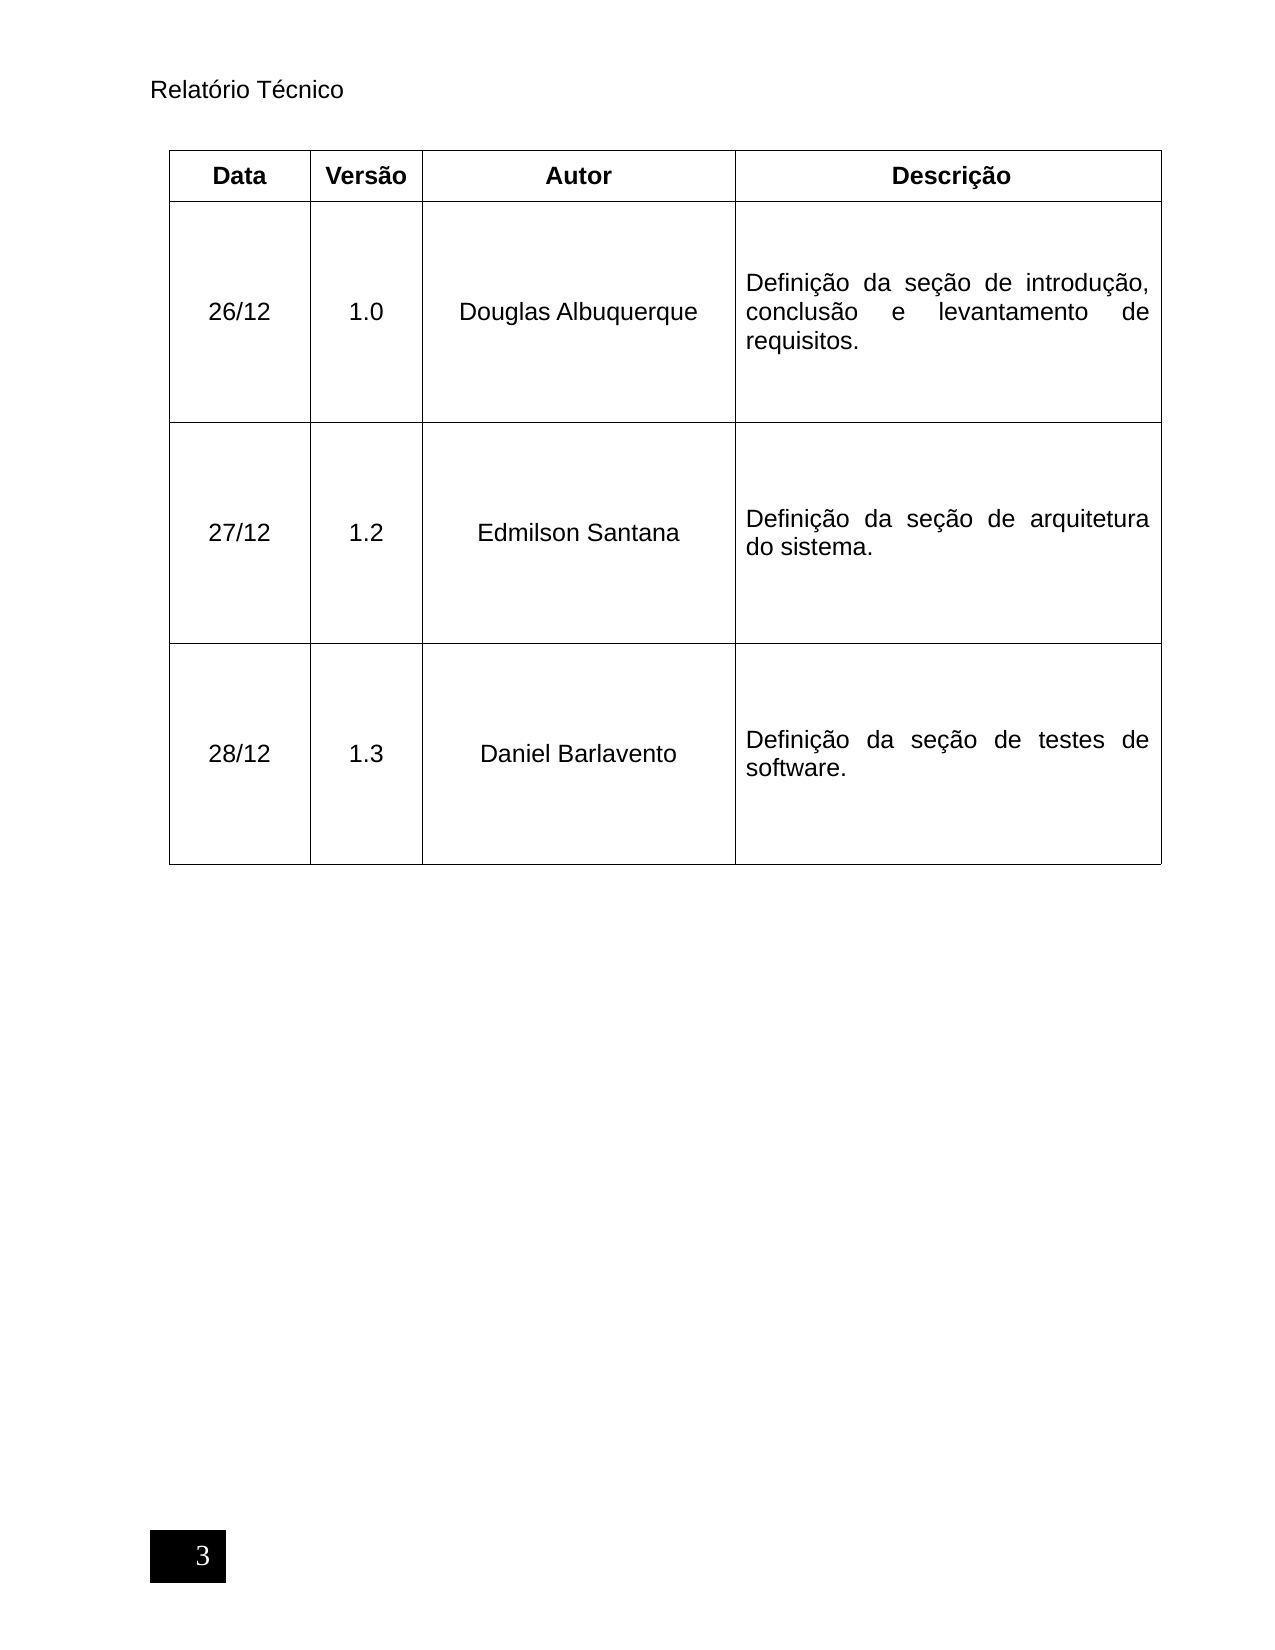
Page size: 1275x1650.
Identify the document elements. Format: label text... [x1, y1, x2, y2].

table_cell 1.2 [311, 423, 422, 643]
table_cell 27/12 [170, 423, 310, 643]
table_cell Definição da seção de testes de software. [736, 644, 1161, 864]
table_header Data [170, 151, 310, 201]
table_cell Edmilson Santana [423, 423, 735, 643]
table_cell Definição da seção de arquitetura do sistema. [736, 423, 1161, 643]
table_cell 1.0 [311, 202, 422, 422]
table_header Autor [423, 151, 735, 201]
table_cell 26/12 [170, 202, 310, 422]
table_cell Douglas Albuquerque [423, 202, 735, 422]
table_cell Definição da seção de introdução, conclusão e levantamento de requisitos. [736, 202, 1161, 422]
table_cell Daniel Barlavento [423, 644, 735, 864]
table_header Descrição [736, 151, 1161, 201]
table_cell 28/12 [170, 644, 310, 864]
table_header Versão [311, 151, 422, 201]
table_cell 1.3 [311, 644, 422, 864]
